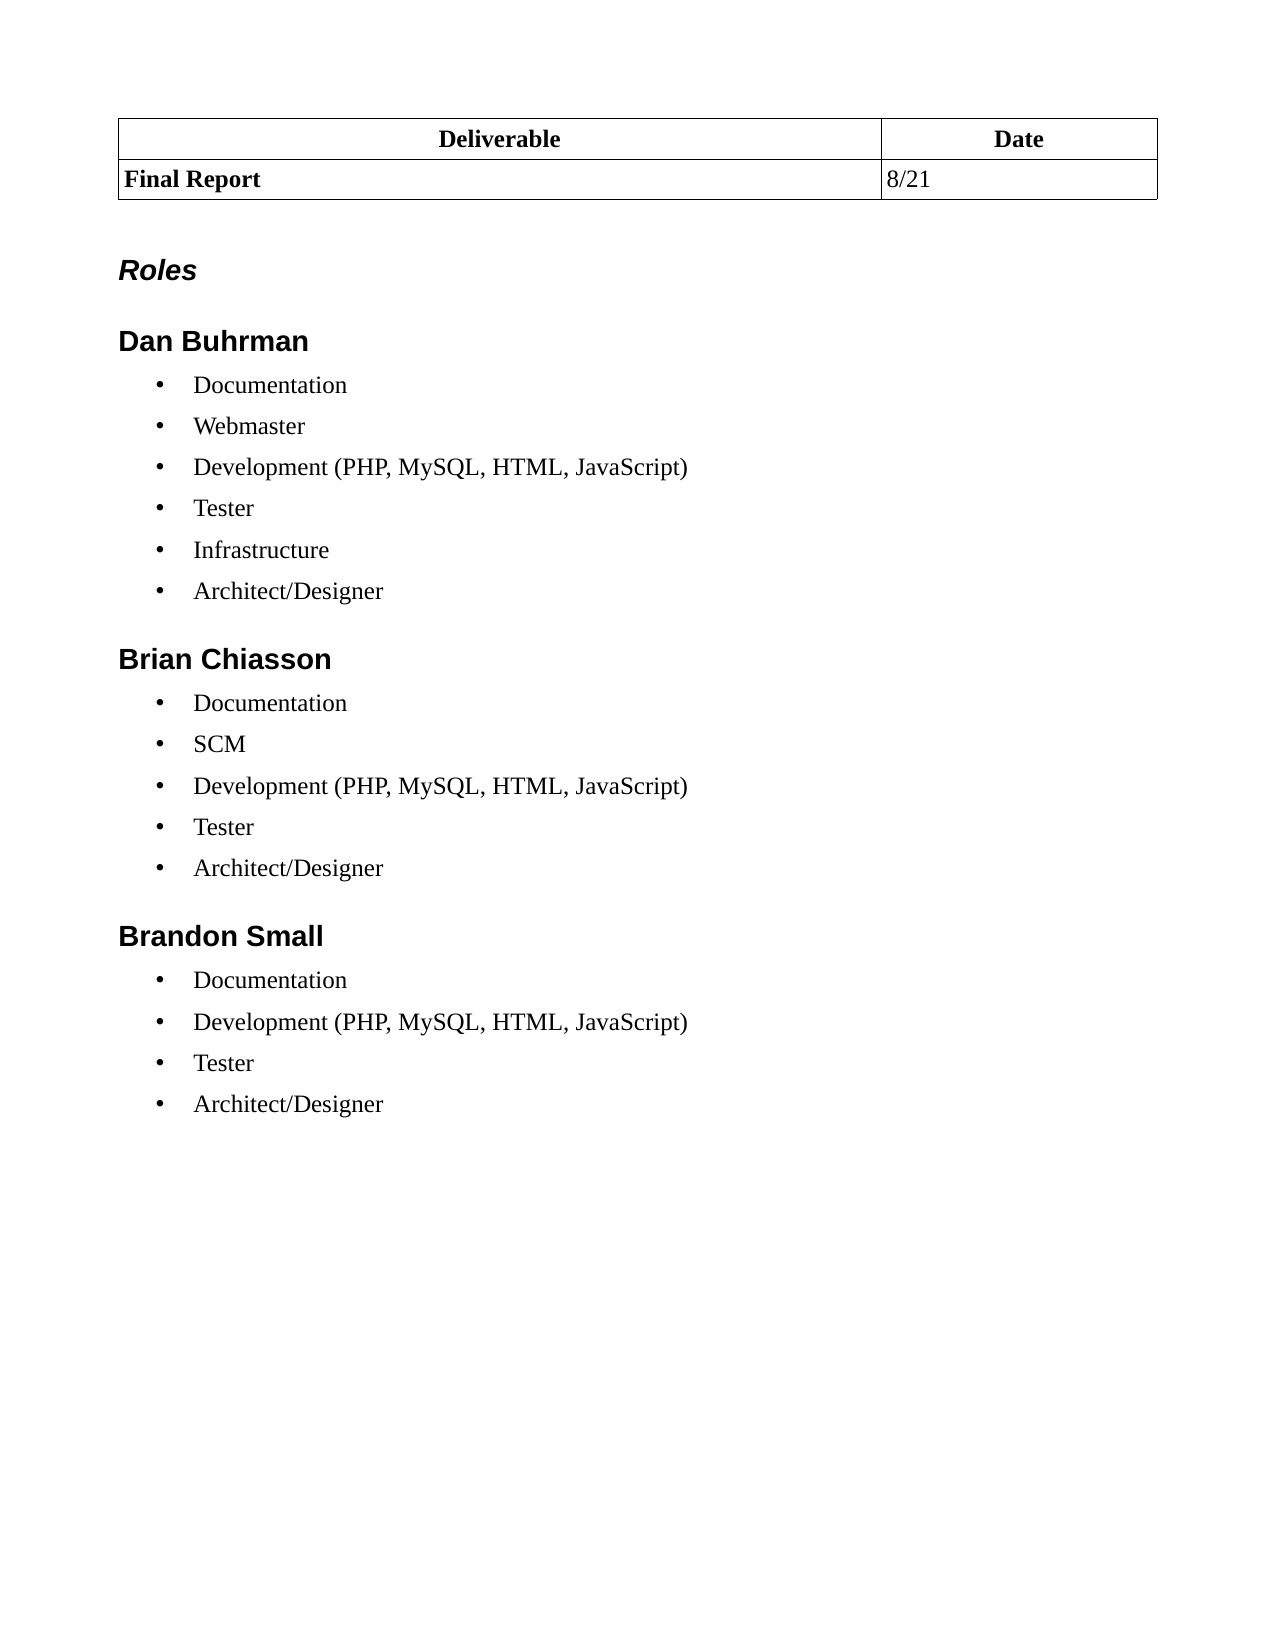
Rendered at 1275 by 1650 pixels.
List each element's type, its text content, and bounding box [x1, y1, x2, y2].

subtitle Brian Chiasson [118, 642, 1157, 676]
subtitle Brandon Small [118, 919, 1157, 953]
table_cell Final Report [119, 160, 881, 199]
list Development (PHP, MySQL, HTML, JavaScript) [156, 452, 1157, 481]
list Documentation [156, 688, 1157, 717]
list Webmaster [156, 411, 1157, 440]
subtitle Roles [118, 253, 1157, 286]
list Documentation [156, 370, 1157, 398]
list Tester [156, 493, 1157, 522]
subtitle Dan Buhrman [118, 324, 1157, 357]
table_header Date [882, 119, 1157, 158]
list Architect/Designer [156, 1089, 1157, 1118]
list Architect/Designer [156, 853, 1157, 882]
list Documentation [156, 966, 1157, 994]
list Infrastructure [156, 535, 1157, 563]
list Development (PHP, MySQL, HTML, JavaScript) [156, 1007, 1157, 1036]
list Tester [156, 812, 1157, 841]
list SCM [156, 729, 1157, 758]
list Architect/Designer [156, 576, 1157, 605]
table_cell 8/21 [882, 160, 1157, 199]
list Development (PHP, MySQL, HTML, JavaScript) [156, 771, 1157, 799]
table_header Deliverable [119, 119, 881, 158]
list Tester [156, 1048, 1157, 1077]
